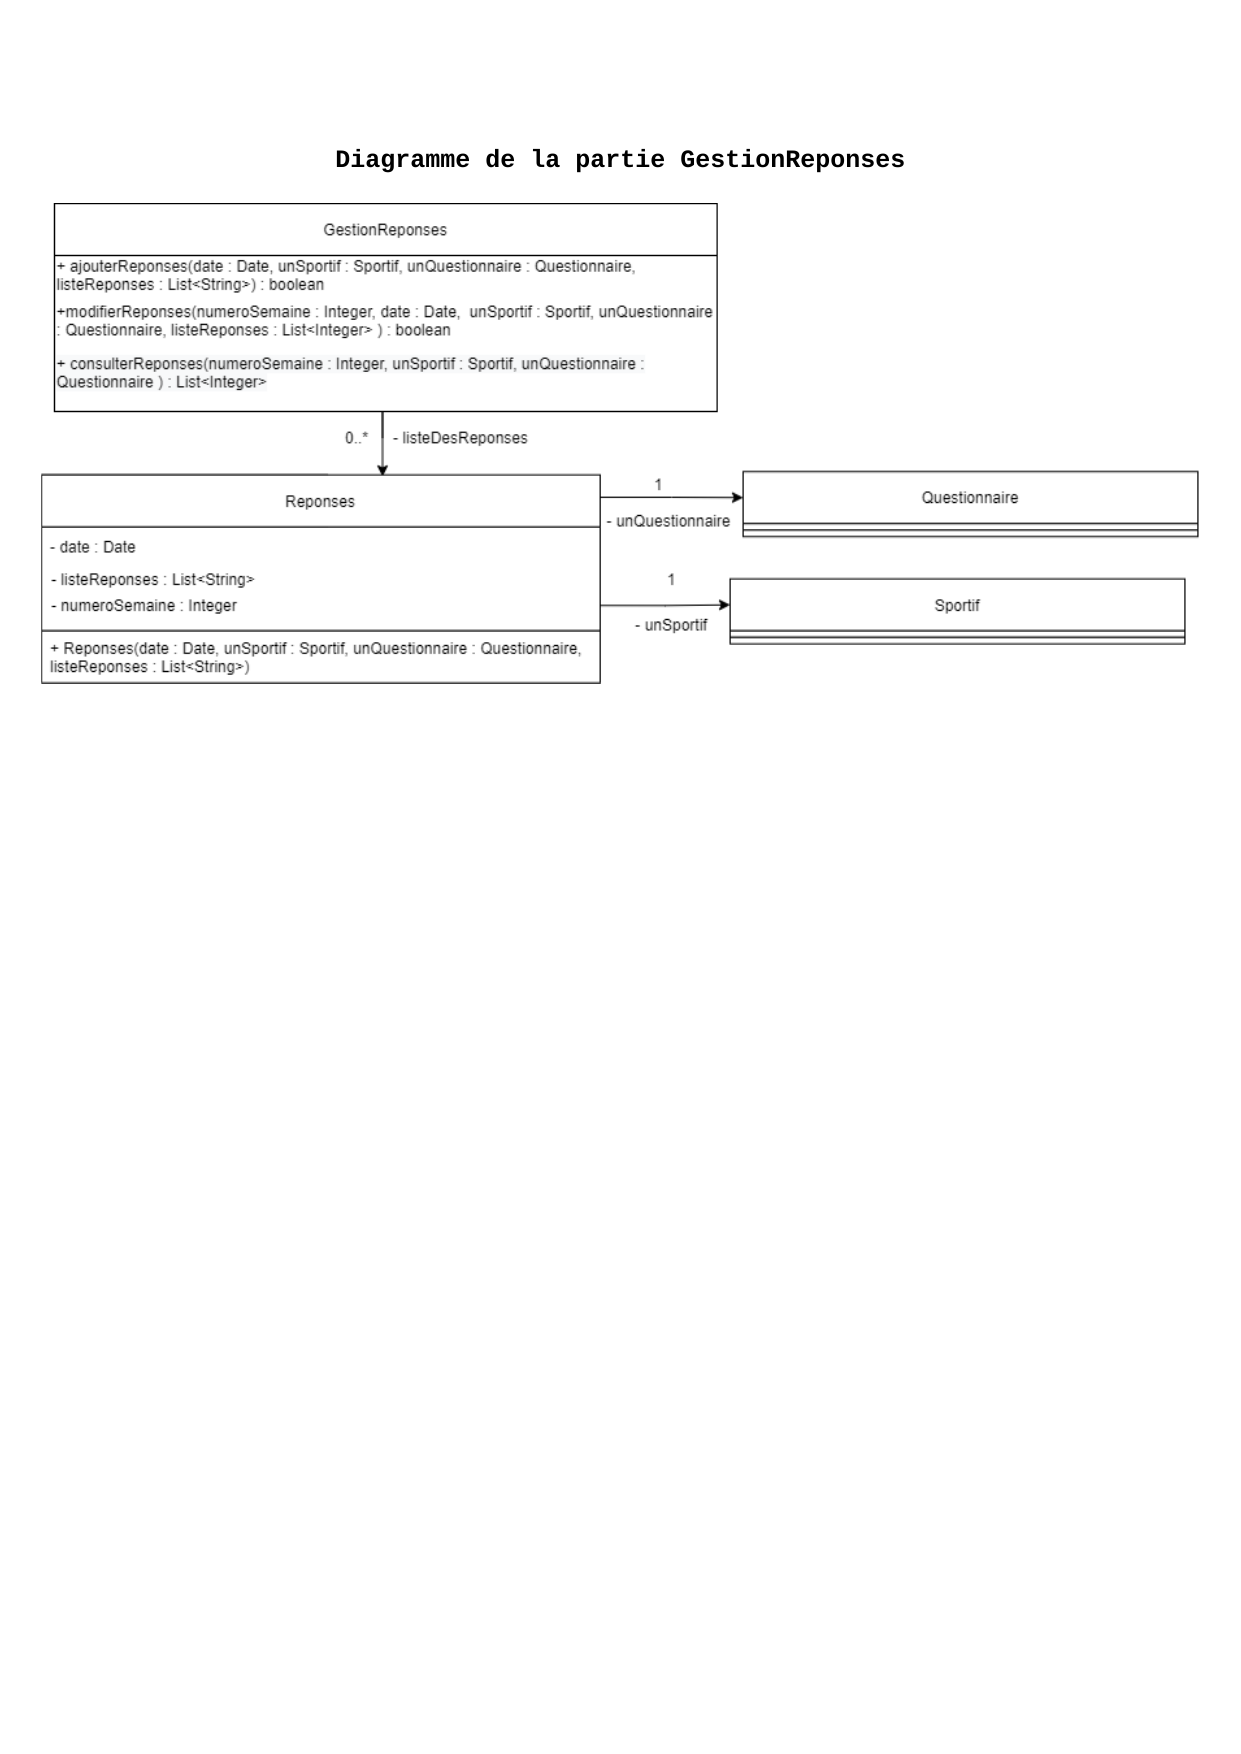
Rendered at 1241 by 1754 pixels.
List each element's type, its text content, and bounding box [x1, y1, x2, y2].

text Diagramme de la partie GestionReponses [118, 146, 1122, 175]
picture [41, 203, 1199, 684]
